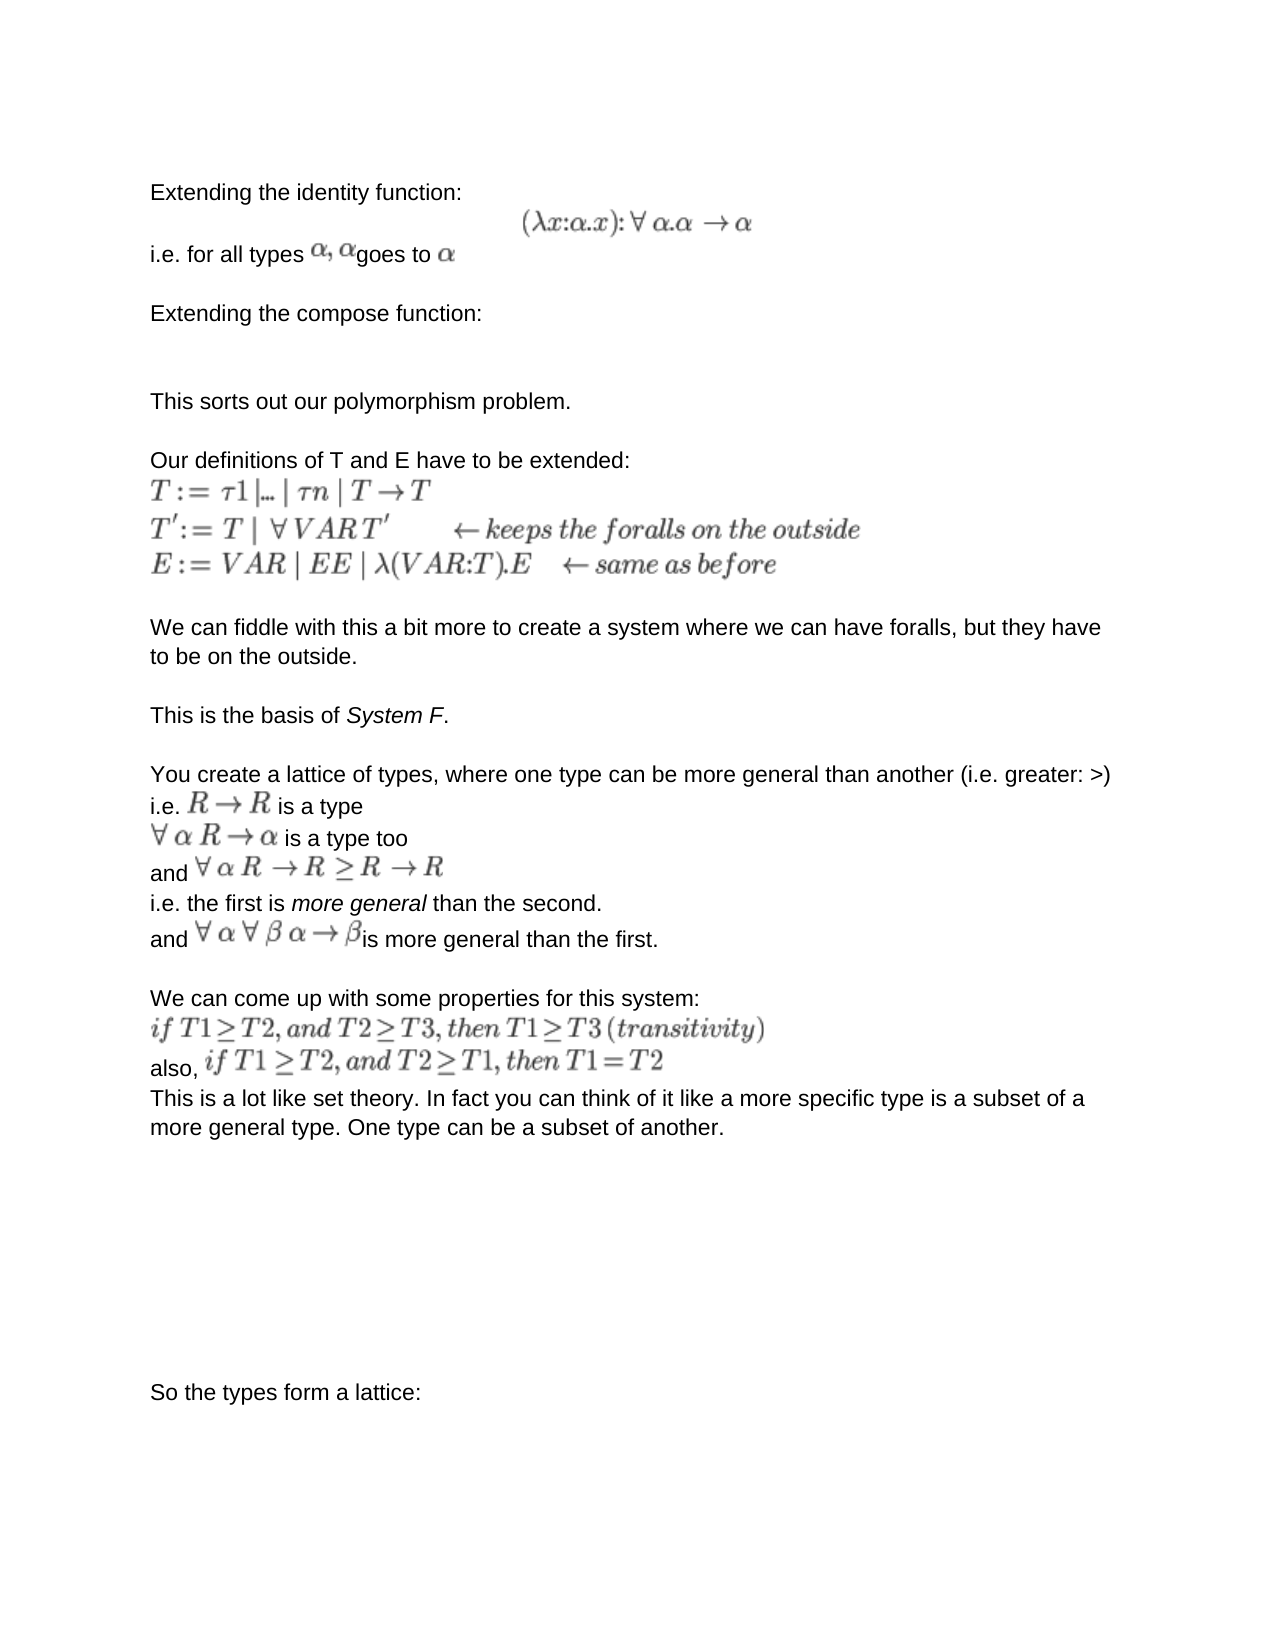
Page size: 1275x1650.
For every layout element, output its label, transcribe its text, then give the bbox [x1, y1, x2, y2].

text also, [150, 1049, 1125, 1082]
text i.e. for all types goes to [150, 242, 1125, 268]
text This is a lot like set theory. In fact you can think of it like a more specific type is a subset of a more general type. One type can be a subset of another. [150, 1085, 1125, 1140]
text You create a lattice of types, where one type can be more general than another (i.e. greater: >) [150, 762, 1125, 787]
picture [437, 247, 455, 263]
text This sorts out our polymorphism problem. [150, 389, 1125, 415]
text We can fiddle with this a bit more to create a system where we can have foralls, but they have to be on the outside. [150, 615, 1125, 670]
text i.e. is a type [150, 791, 1125, 819]
text So the types form a lattice: [150, 1379, 1125, 1405]
picture [150, 550, 777, 582]
text Extending the identity function: [150, 179, 1125, 205]
text i.e. the first is more general than the second. [150, 890, 1125, 916]
picture [150, 512, 861, 547]
text This is the basis of System F. [150, 703, 1125, 728]
picture [204, 1048, 663, 1077]
text We can come up with some properties for this system: [150, 986, 1125, 1011]
text and [150, 855, 1125, 887]
picture [150, 477, 432, 509]
picture [150, 1015, 764, 1045]
text and is more general than the first. [150, 920, 1125, 953]
picture [522, 208, 753, 239]
text Our definitions of T and E have to be extended: [150, 448, 1125, 473]
picture [310, 242, 356, 263]
picture [187, 791, 272, 815]
picture [194, 855, 443, 882]
text is a type too [150, 823, 1125, 851]
picture [194, 919, 362, 948]
text Extending the compose function: [150, 301, 1125, 327]
picture [150, 823, 279, 847]
